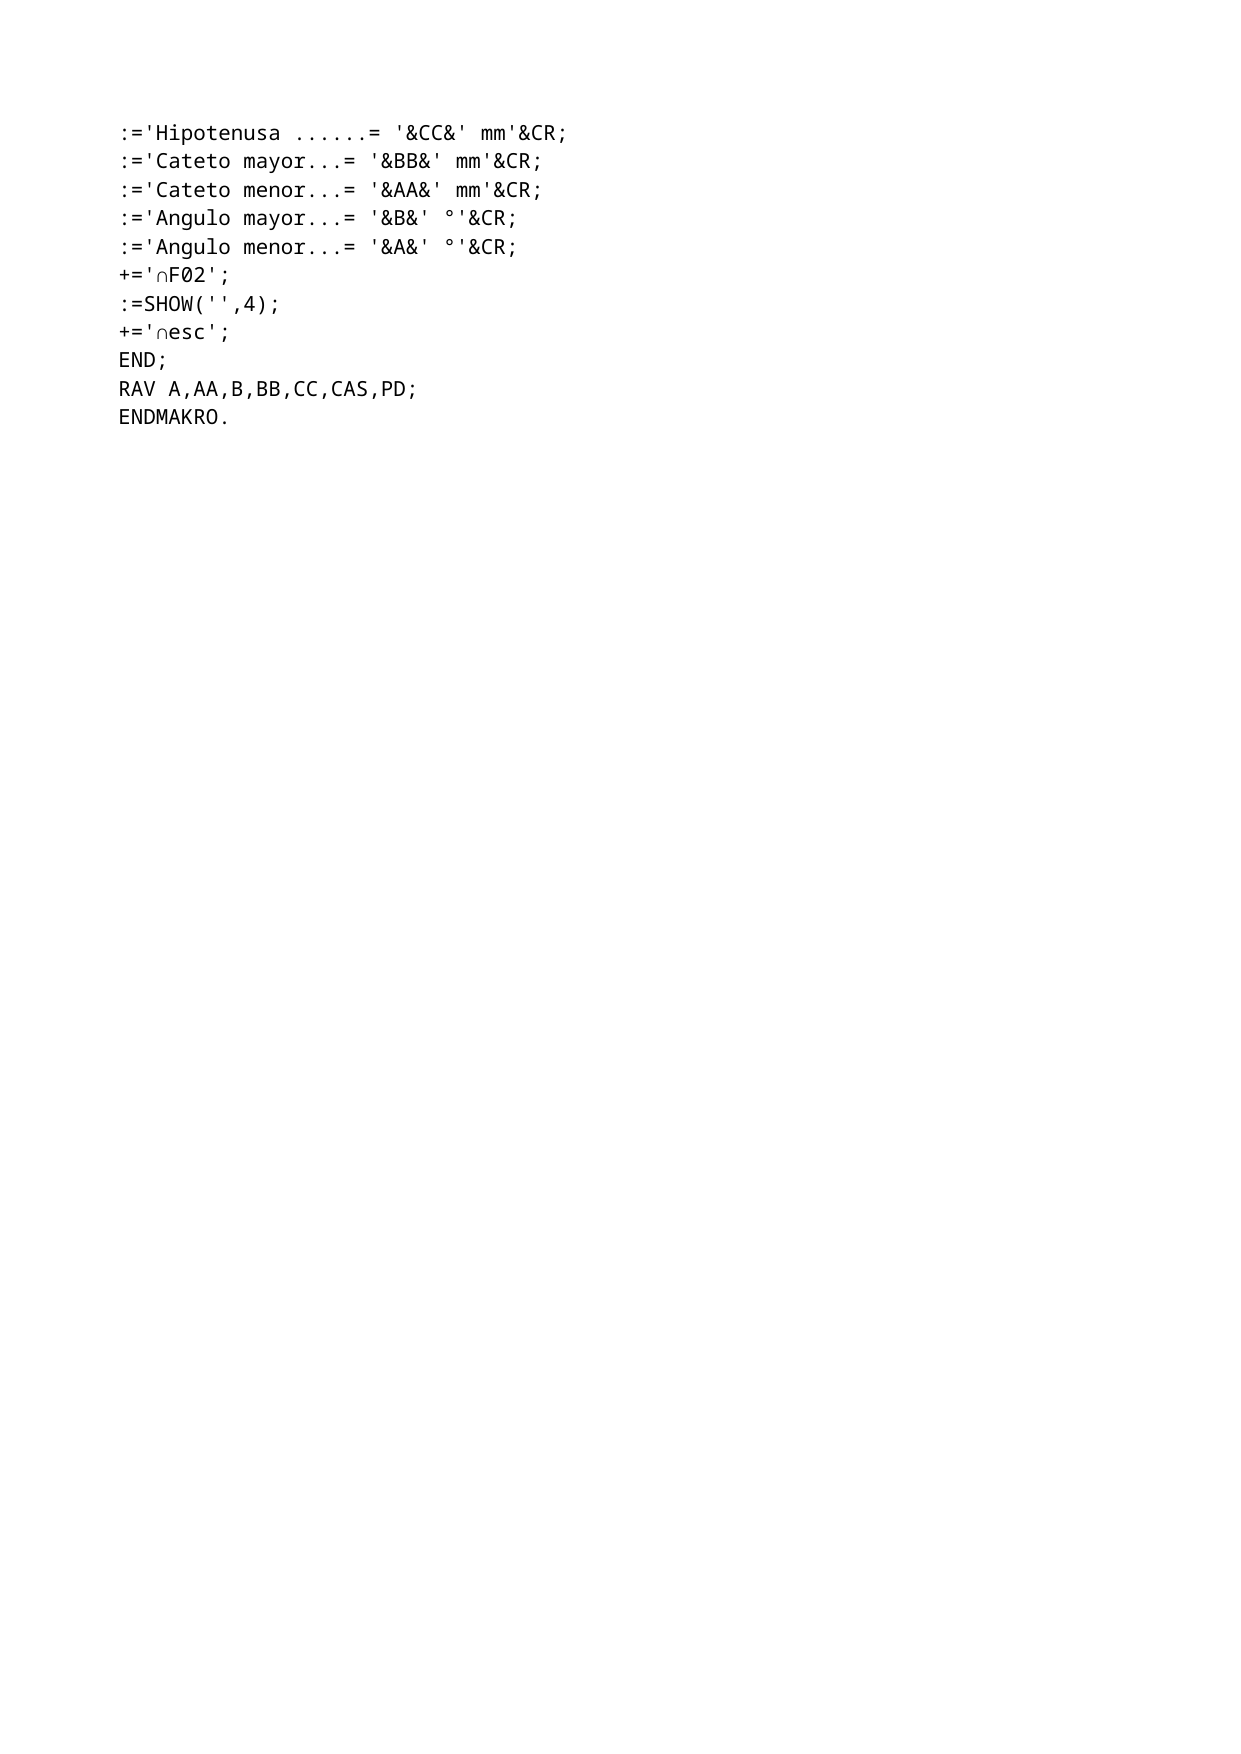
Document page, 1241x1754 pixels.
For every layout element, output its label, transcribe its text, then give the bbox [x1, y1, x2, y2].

text +='∩esc'; [118, 317, 1122, 346]
text RAV A,AA,B,BB,CC,CAS,PD; [118, 374, 1122, 402]
text :='Cateto mayor...= '&BB&' mm'&CR; [118, 147, 1122, 175]
text +='∩F02'; [118, 260, 1122, 289]
text END; [118, 346, 1122, 374]
text :='Hipotenusa ......= '&CC&' mm'&CR; [118, 118, 1122, 147]
text :='Angulo mayor...= '&B&' °'&CR; [118, 203, 1122, 232]
text :='Angulo menor...= '&A&' °'&CR; [118, 232, 1122, 260]
text ENDMAKRO. [118, 402, 1122, 431]
text :='Cateto menor...= '&AA&' mm'&CR; [118, 175, 1122, 203]
text :=SHOW('',4); [118, 289, 1122, 317]
